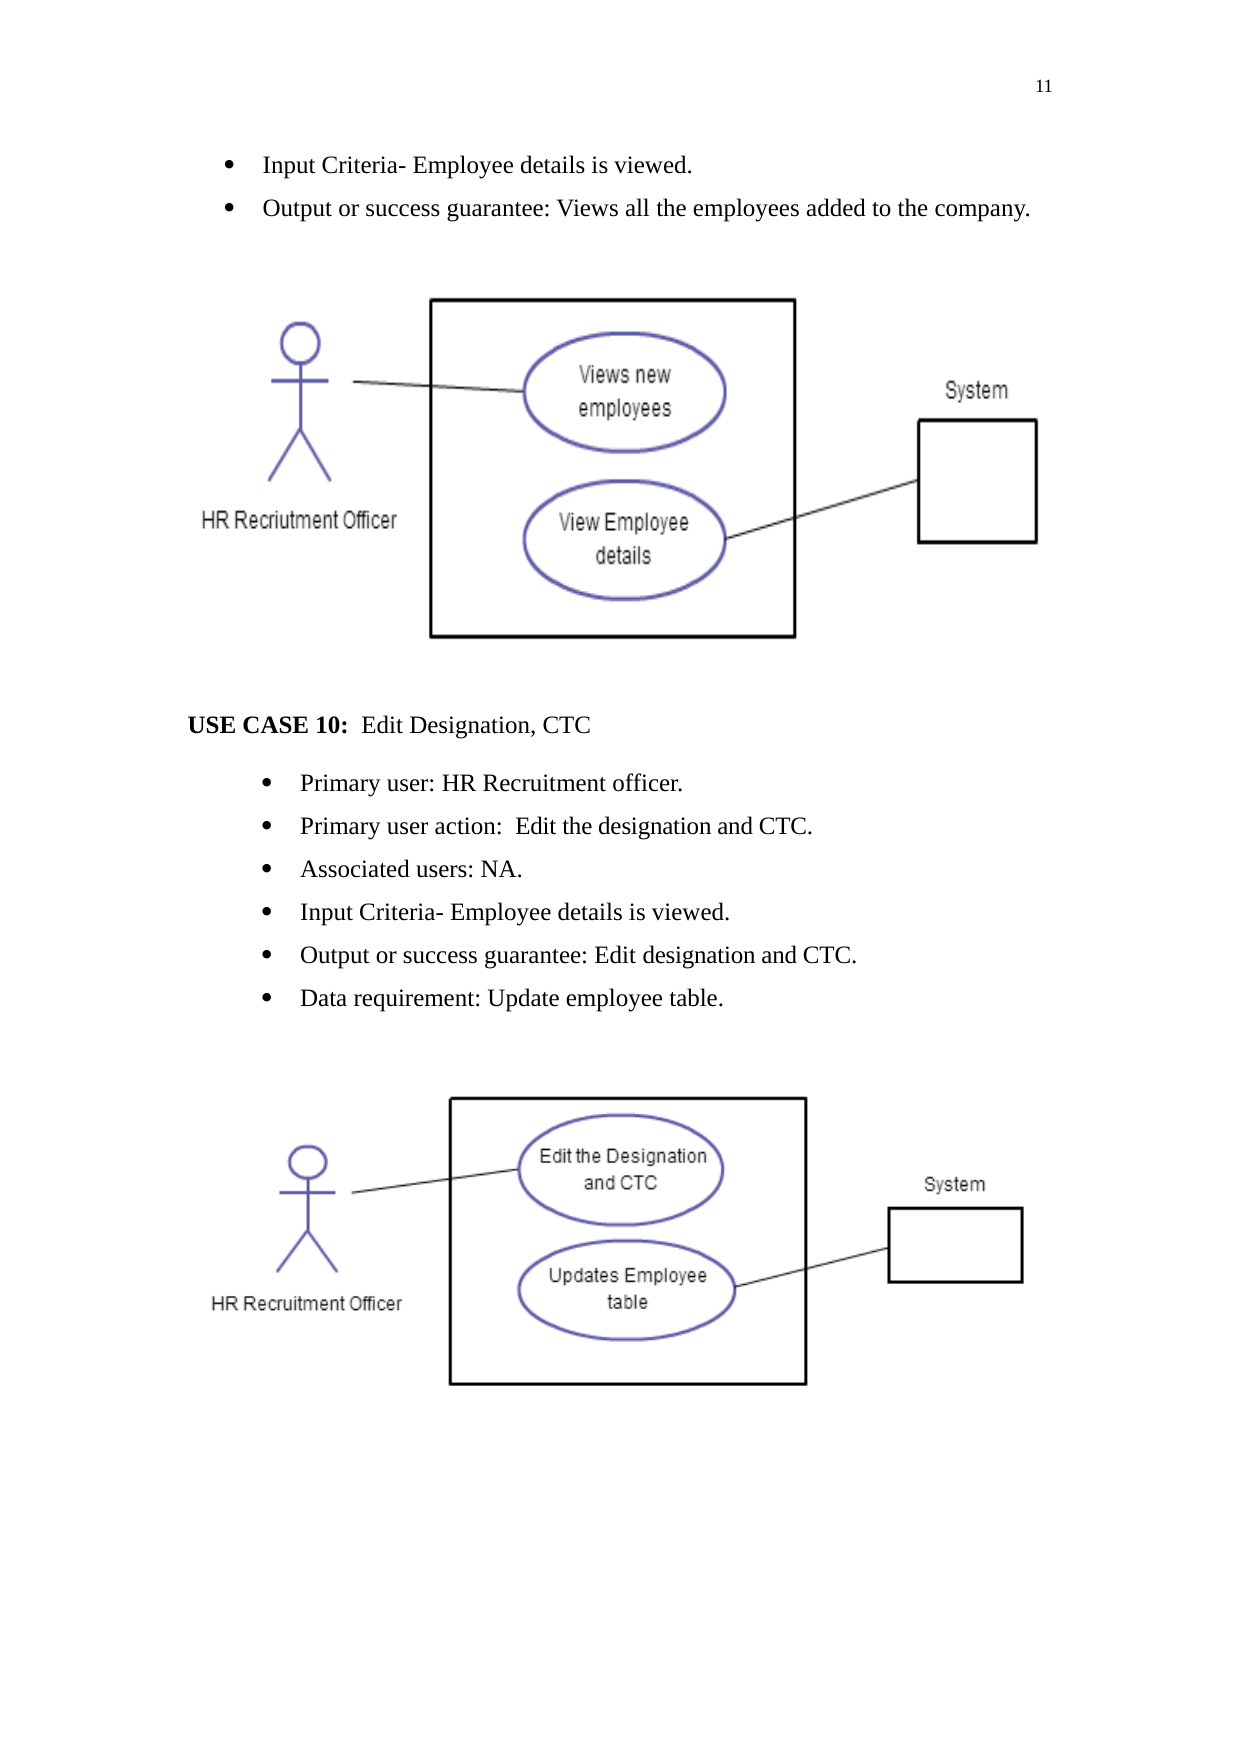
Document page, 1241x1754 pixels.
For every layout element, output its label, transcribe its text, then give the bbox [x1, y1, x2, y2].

list Output or success guarantee: Views all the employees added to the company. [225, 193, 1053, 222]
list Output or success guarantee: Edit designation and CTC. [262, 940, 1053, 969]
list Input Criteria- Employee details is viewed. [225, 150, 1053, 179]
list Data requirement: Update employee table. [262, 983, 1053, 1012]
text USE CASE 10: Edit Designation, CTC [187, 710, 1053, 739]
list Input Criteria- Employee details is viewed. [262, 897, 1053, 926]
list Primary user action: Edit the designation and CTC. [262, 811, 1053, 839]
list Associated users: NA. [262, 854, 1053, 883]
list Primary user: HR Recruitment officer. [262, 768, 1053, 796]
